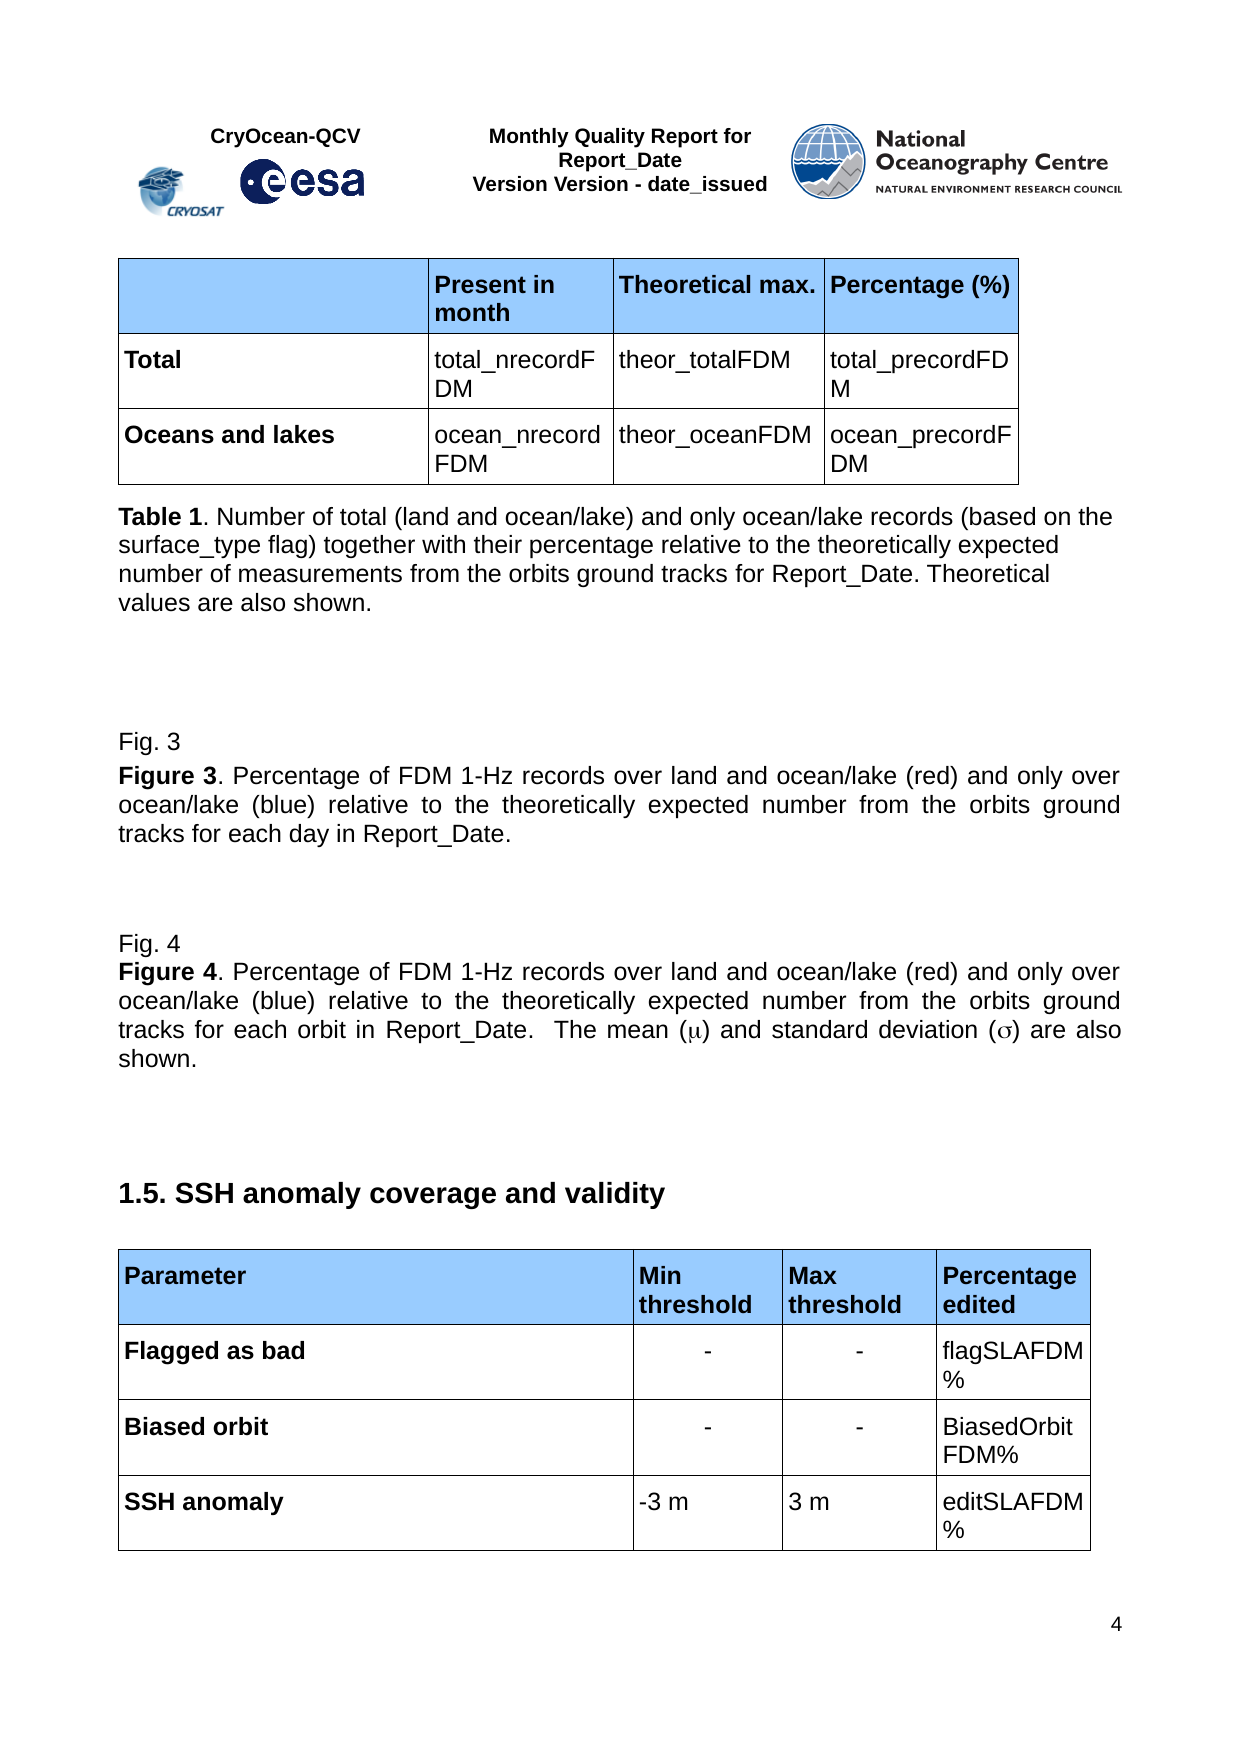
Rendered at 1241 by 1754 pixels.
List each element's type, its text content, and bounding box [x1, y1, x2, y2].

table_cell ocean_precordFDM [825, 409, 1018, 483]
table_header Parameter [119, 1250, 633, 1324]
table_cell ocean_nrecordFDM [429, 409, 613, 483]
table_cell theor_oceanFDM [614, 409, 824, 483]
table_cell - [634, 1400, 782, 1475]
table_cell BiasedOrbitFDM% [937, 1400, 1090, 1475]
table_header Max threshold [783, 1250, 936, 1324]
text 1.5. SSH anomaly coverage and validity [118, 1176, 1122, 1210]
table_cell -3 m [634, 1476, 782, 1550]
table_cell Oceans and lakes [119, 409, 428, 483]
table_cell Flagged as bad [119, 1325, 633, 1399]
table_cell flagSLAFDM% [937, 1325, 1090, 1399]
picture [118, 159, 364, 224]
table_cell total_nrecordFDM [429, 334, 613, 408]
table_cell Biased orbit [119, 1400, 633, 1475]
table_cell 3 m [783, 1476, 936, 1550]
text Table 1. Number of total (land and ocean/lake) and only ocean/lake records (based on the surface_type flag) together with their percentage relative to the theoretically expected number of measurements from the orbits ground tracks for Report_Date. Theoretical values are also shown. [118, 502, 1122, 617]
table_header [119, 259, 428, 333]
table_cell - [783, 1325, 936, 1399]
table_header Percentage edited [937, 1250, 1090, 1324]
table_header Theoretical max. [614, 259, 824, 333]
table_header Min threshold [634, 1250, 782, 1324]
table_cell Total [119, 334, 428, 408]
text Fig. 3 [118, 727, 1122, 755]
table_header Present in month [429, 259, 613, 333]
table_cell SSH anomaly [119, 1476, 633, 1550]
table_cell editSLAFDM% [937, 1476, 1090, 1550]
table_cell total_precordFDM [825, 334, 1018, 408]
table_header Percentage (%) [825, 259, 1018, 333]
text Fig. 4 [118, 929, 1122, 957]
text Figure 3. Percentage of FDM 1-Hz records over land and ocean/lake (red) and only over ocean/lake (blue) relative to the theoretically expected number from the orbits ground tracks for each day in Report_Date. [118, 761, 1122, 847]
table_cell - [634, 1325, 782, 1399]
text Figure 4. Percentage of FDM 1-Hz records over land and ocean/lake (red) and only over ocean/lake (blue) relative to the theoretically expected number from the orbits ground tracks for each orbit in Report_Date. The mean (μ) and standard deviation (σ) are also shown. [118, 957, 1122, 1072]
table_cell - [783, 1400, 936, 1475]
table_cell theor_totalFDM [614, 334, 824, 408]
